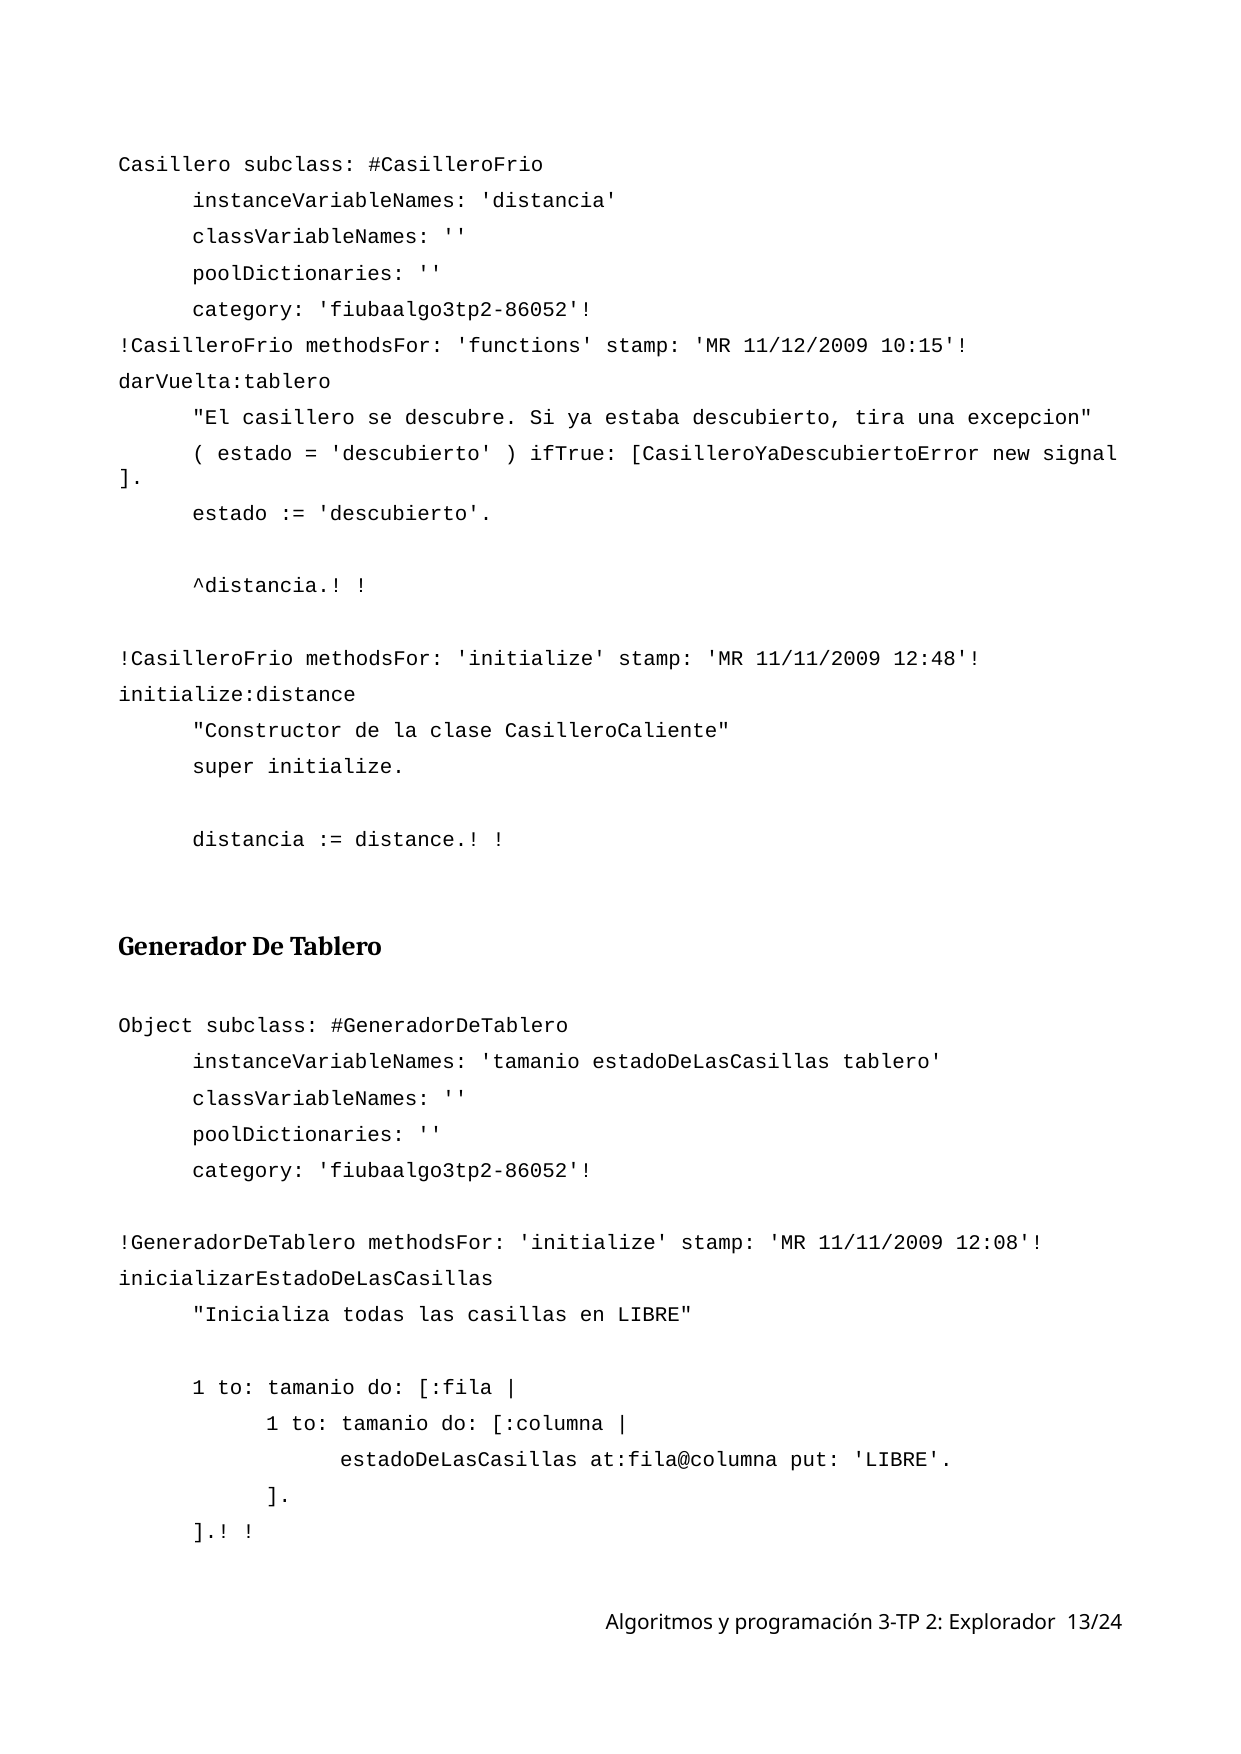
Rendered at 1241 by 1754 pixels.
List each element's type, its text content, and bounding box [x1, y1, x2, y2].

text poolDictionaries: '' [118, 263, 1122, 286]
text darVuelta:tablero [118, 371, 1122, 395]
text ^distancia.! ! [118, 576, 1122, 599]
text !CasilleroFrio methodsFor: 'initialize' stamp: 'MR 11/11/2009 12:48'! [118, 648, 1122, 671]
text category: 'fiubaalgo3tp2-86052'! [118, 1160, 1122, 1183]
text ( estado = 'descubierto' ) ifTrue: [CasilleroYaDescubiertoError new signal ]. [118, 443, 1122, 491]
text "Constructor de la clase CasilleroCaliente" [118, 720, 1122, 744]
text !GeneradorDeTablero methodsFor: 'initialize' stamp: 'MR 11/11/2009 12:08'! [118, 1232, 1122, 1256]
text instanceVariableNames: 'distancia' [118, 190, 1122, 214]
text initialize:distance [118, 684, 1122, 708]
text estadoDeLasCasillas at:fila@columna put: 'LIBRE'. [118, 1449, 1122, 1473]
text classVariableNames: '' [118, 227, 1122, 250]
subtitle Generador De Tablero [118, 931, 1122, 962]
text super initialize. [118, 756, 1122, 780]
text ]. [118, 1485, 1122, 1509]
text category: 'fiubaalgo3tp2-86052'! [118, 299, 1122, 322]
text 1 to: tamanio do: [:columna | [118, 1413, 1122, 1436]
text ].! ! [118, 1521, 1122, 1545]
text !CasilleroFrio methodsFor: 'functions' stamp: 'MR 11/12/2009 10:15'! [118, 335, 1122, 359]
text estado := 'descubierto'. [118, 503, 1122, 527]
text "El casillero se descubre. Si ya estaba descubierto, tira una excepcion" [118, 407, 1122, 431]
text classVariableNames: '' [118, 1087, 1122, 1111]
text Casillero subclass: #CasilleroFrio [118, 154, 1122, 178]
text distancia := distance.! ! [118, 828, 1122, 852]
text 1 to: tamanio do: [:fila | [118, 1377, 1122, 1400]
text "Inicializa todas las casillas en LIBRE" [118, 1304, 1122, 1328]
text inicializarEstadoDeLasCasillas [118, 1268, 1122, 1292]
text poolDictionaries: '' [118, 1124, 1122, 1147]
text instanceVariableNames: 'tamanio estadoDeLasCasillas tablero' [118, 1051, 1122, 1075]
text Object subclass: #GeneradorDeTablero [118, 1015, 1122, 1039]
